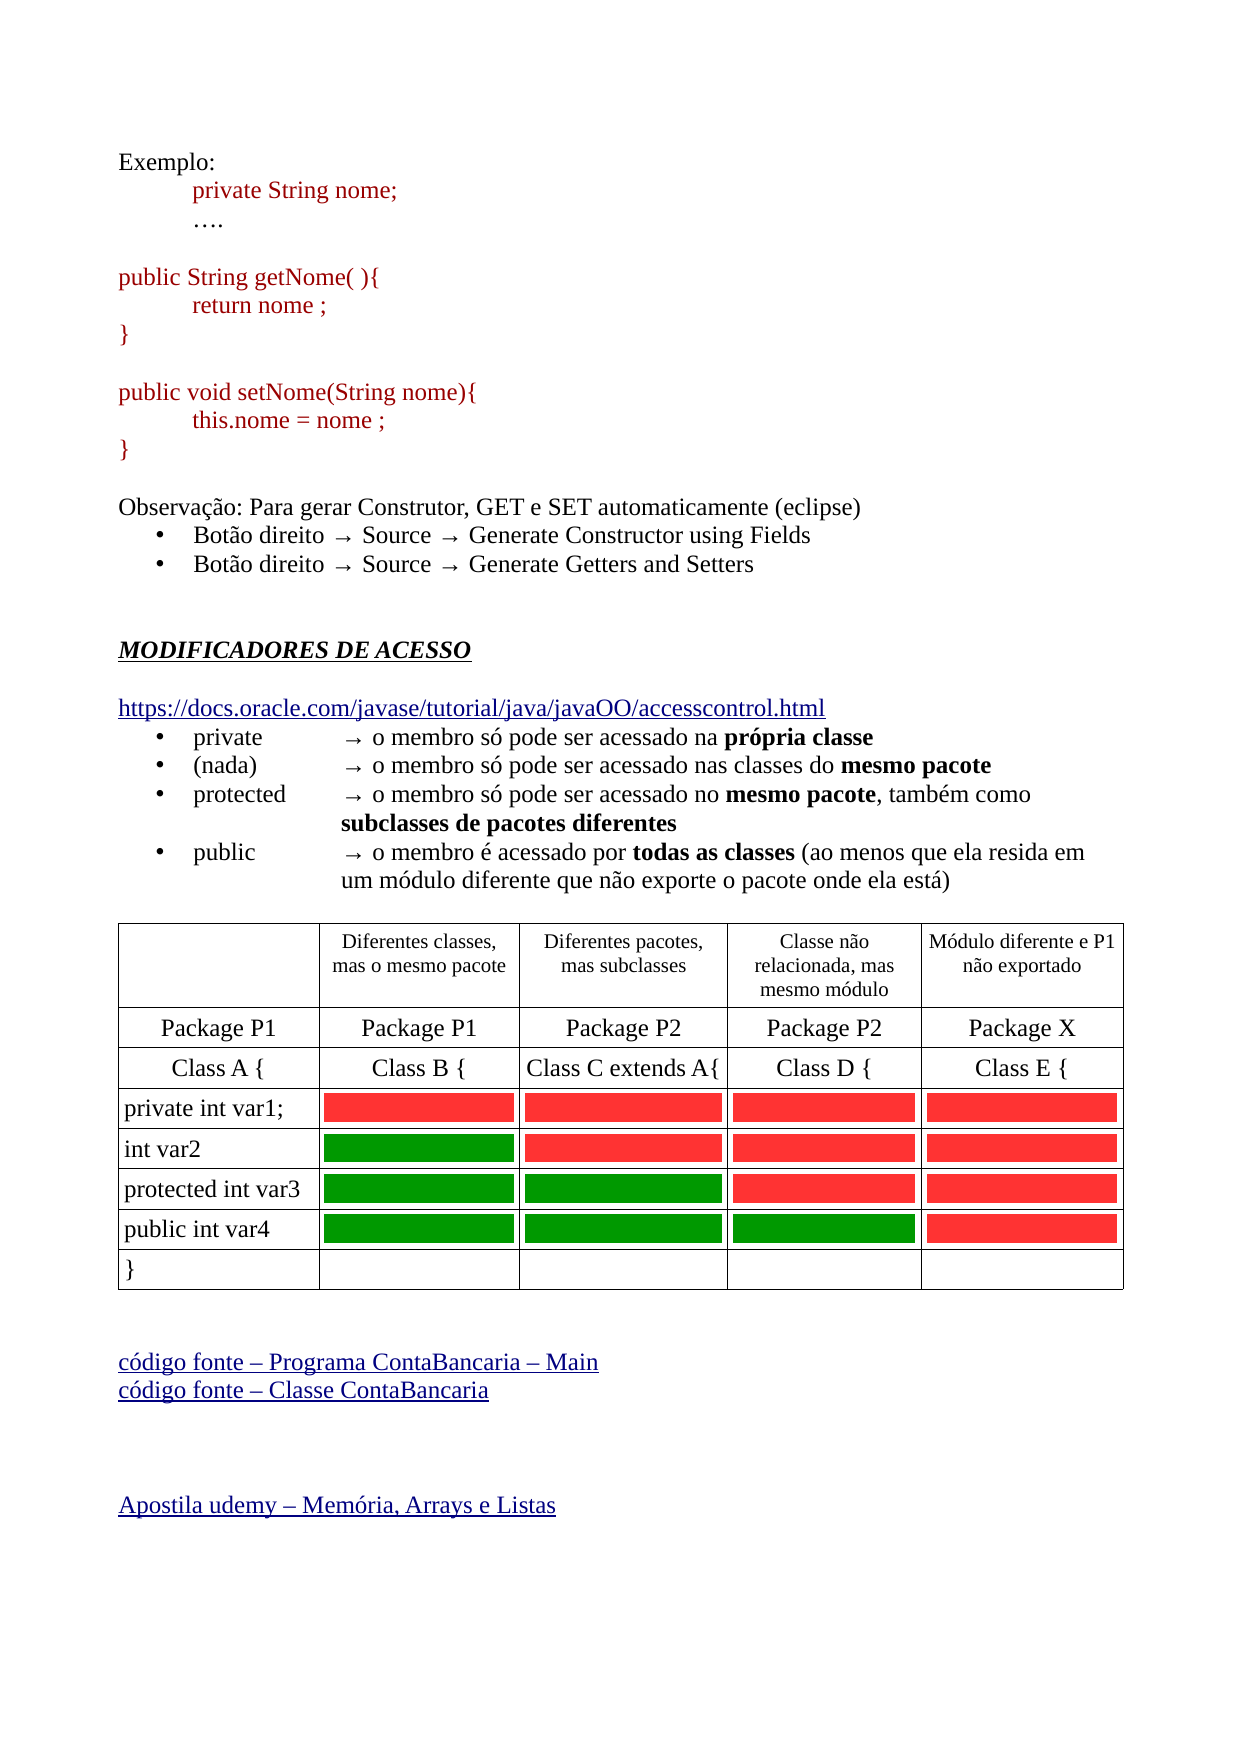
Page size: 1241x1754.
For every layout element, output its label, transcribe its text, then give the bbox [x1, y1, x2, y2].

table_cell [728, 1129, 921, 1168]
table_cell [320, 1169, 519, 1208]
table_cell [320, 1250, 519, 1289]
table_cell [728, 1210, 921, 1249]
table_header Classe não relacionada, mas mesmo módulo [728, 924, 921, 1007]
table_cell Class E { [922, 1048, 1123, 1087]
table_cell [320, 1210, 519, 1249]
table_cell } [119, 1250, 319, 1289]
table_cell [922, 1169, 1123, 1208]
table_cell Package X [922, 1008, 1123, 1047]
table_cell [520, 1210, 727, 1249]
table_cell [520, 1169, 727, 1208]
table_cell [520, 1250, 727, 1289]
table_cell int var2 [119, 1129, 319, 1168]
table_cell Class A { [119, 1048, 319, 1087]
text this.nome = nome ; [118, 406, 1122, 434]
list public → o membro é acessado por todas as classes (ao menos que ela resida em um módulo diferente que não exporte o pacote onde ela está) [156, 837, 1122, 894]
table_cell [520, 1089, 727, 1128]
table_header Módulo diferente e P1 não exportado [922, 924, 1123, 1007]
text public String getNome( ){ [118, 262, 1122, 291]
table_cell Package P1 [320, 1008, 519, 1047]
table_cell [922, 1210, 1123, 1249]
list (nada) → o membro só pode ser acessado nas classes do mesmo pacote [156, 751, 1122, 779]
text Observação: Para gerar Construtor, GET e SET automaticamente (eclipse) [118, 492, 1122, 521]
table_cell Class D { [728, 1048, 921, 1087]
table_cell [922, 1250, 1123, 1289]
text …. [118, 204, 1122, 233]
table_header [119, 924, 319, 1007]
list Botão direito → Source → Generate Getters and Setters [156, 549, 1122, 578]
text Exemplo: [118, 147, 1122, 176]
table_cell [320, 1129, 519, 1168]
list Botão direito → Source → Generate Constructor using Fields [156, 521, 1122, 549]
table_cell private int var1; [119, 1089, 319, 1128]
text código fonte – Classe ContaBancaria [118, 1375, 1122, 1404]
table_cell public int var4 [119, 1210, 319, 1249]
table_cell protected int var3 [119, 1169, 319, 1208]
text private String nome; [118, 176, 1122, 204]
table_cell [728, 1169, 921, 1208]
text MODIFICADORES DE ACESSO [118, 636, 1122, 664]
text } [118, 434, 1122, 463]
table_cell [320, 1089, 519, 1128]
text public void setNome(String nome){ [118, 377, 1122, 406]
text return nome ; [118, 291, 1122, 319]
table_header Diferentes pacotes, mas subclasses [520, 924, 727, 1007]
table_cell Class C extends A{ [520, 1048, 727, 1087]
table_cell Package P2 [520, 1008, 727, 1047]
text } [118, 319, 1122, 348]
table_cell [520, 1129, 727, 1168]
table_cell Package P1 [119, 1008, 319, 1047]
text código fonte – Programa ContaBancaria – Main [118, 1347, 1122, 1375]
table_cell Class B { [320, 1048, 519, 1087]
text Apostila udemy – Memória, Arrays e Listas [118, 1490, 1122, 1519]
table_cell Package P2 [728, 1008, 921, 1047]
text https://docs.oracle.com/javase/tutorial/java/javaOO/accesscontrol.html [118, 693, 1122, 722]
list private → o membro só pode ser acessado na própria classe [156, 722, 1122, 751]
table_cell [922, 1129, 1123, 1168]
list protected → o membro só pode ser acessado no mesmo pacote, também como subclasses de pacotes diferentes [156, 779, 1122, 837]
table_cell [728, 1089, 921, 1128]
table_cell [922, 1089, 1123, 1128]
table_header Diferentes classes, mas o mesmo pacote [320, 924, 519, 1007]
table_cell [728, 1250, 921, 1289]
